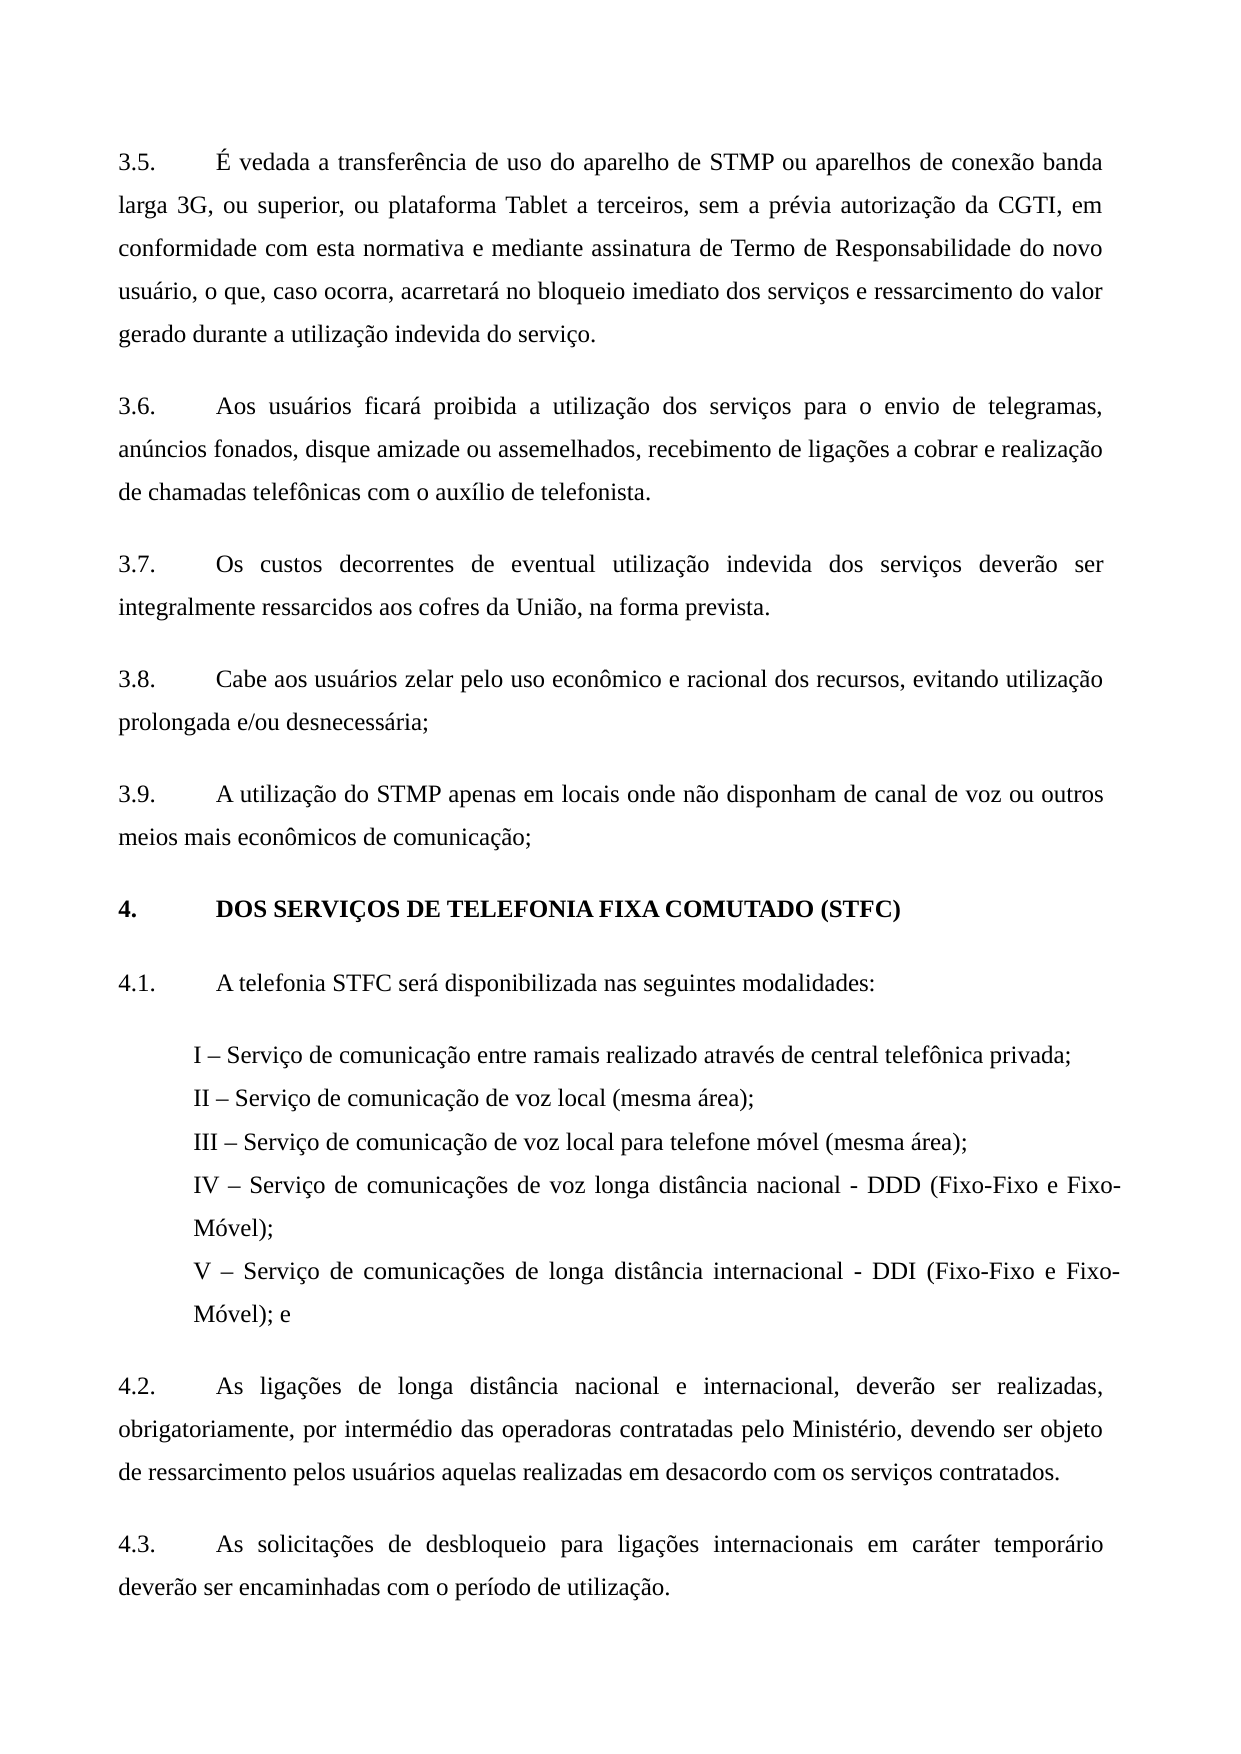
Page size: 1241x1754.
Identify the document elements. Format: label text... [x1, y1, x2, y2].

list A utilização do STMP apenas em locais onde não disponham de canal de voz ou outros meios mais econômicos de comunicação; [118, 779, 1104, 851]
subtitle IV – Serviço de comunicações de voz longa distância nacional - DDD (Fixo-Fixo e Fixo-Móvel); [193, 1170, 1122, 1242]
list Os custos decorrentes de eventual utilização indevida dos serviços deverão ser integralmente ressarcidos aos cofres da União, na forma prevista. [118, 549, 1104, 621]
list As solicitações de desbloqueio para ligações internacionais em caráter temporário deverão ser encaminhadas com o período de utilização. [118, 1529, 1104, 1601]
list Cabe aos usuários zelar pelo uso econômico e racional dos recursos, evitando utilização prolongada e/ou desnecessária; [118, 664, 1104, 736]
subtitle V – Serviço de comunicações de longa distância internacional - DDI (Fixo-Fixo e Fixo-Móvel); e [193, 1256, 1122, 1328]
subtitle II – Serviço de comunicação de voz local (mesma área); [193, 1083, 1122, 1112]
list É vedada a transferência de uso do aparelho de STMP ou aparelhos de conexão banda larga 3G, ou superior, ou plataforma Tablet a terceiros, sem a prévia autorização da CGTI, em conformidade com esta normativa e mediante assinatura de Termo de Responsabilidade do novo usuário, o que, caso ocorra, acarretará no bloqueio imediato dos serviços e ressarcimento do valor gerado durante a utilização indevida do serviço. [118, 147, 1104, 348]
list A telefonia STFC será disponibilizada nas seguintes modalidades: [118, 968, 1104, 997]
subtitle III – Serviço de comunicação de voz local para telefone móvel (mesma área); [193, 1127, 1122, 1155]
list As ligações de longa distância nacional e internacional, deverão ser realizadas, obrigatoriamente, por intermédio das operadoras contratadas pelo Ministério, devendo ser objeto de ressarcimento pelos usuários aquelas realizadas em desacordo com os serviços contratados. [118, 1371, 1104, 1486]
list DOS SERVIÇOS DE TELEFONIA FIXA COMUTADO (STFC) [118, 894, 1105, 923]
subtitle I – Serviço de comunicação entre ramais realizado através de central telefônica privada; [193, 1040, 1122, 1069]
list Aos usuários ficará proibida a utilização dos serviços para o envio de telegramas, anúncios fonados, disque amizade ou assemelhados, recebimento de ligações a cobrar e realização de chamadas telefônicas com o auxílio de telefonista. [118, 391, 1104, 506]
